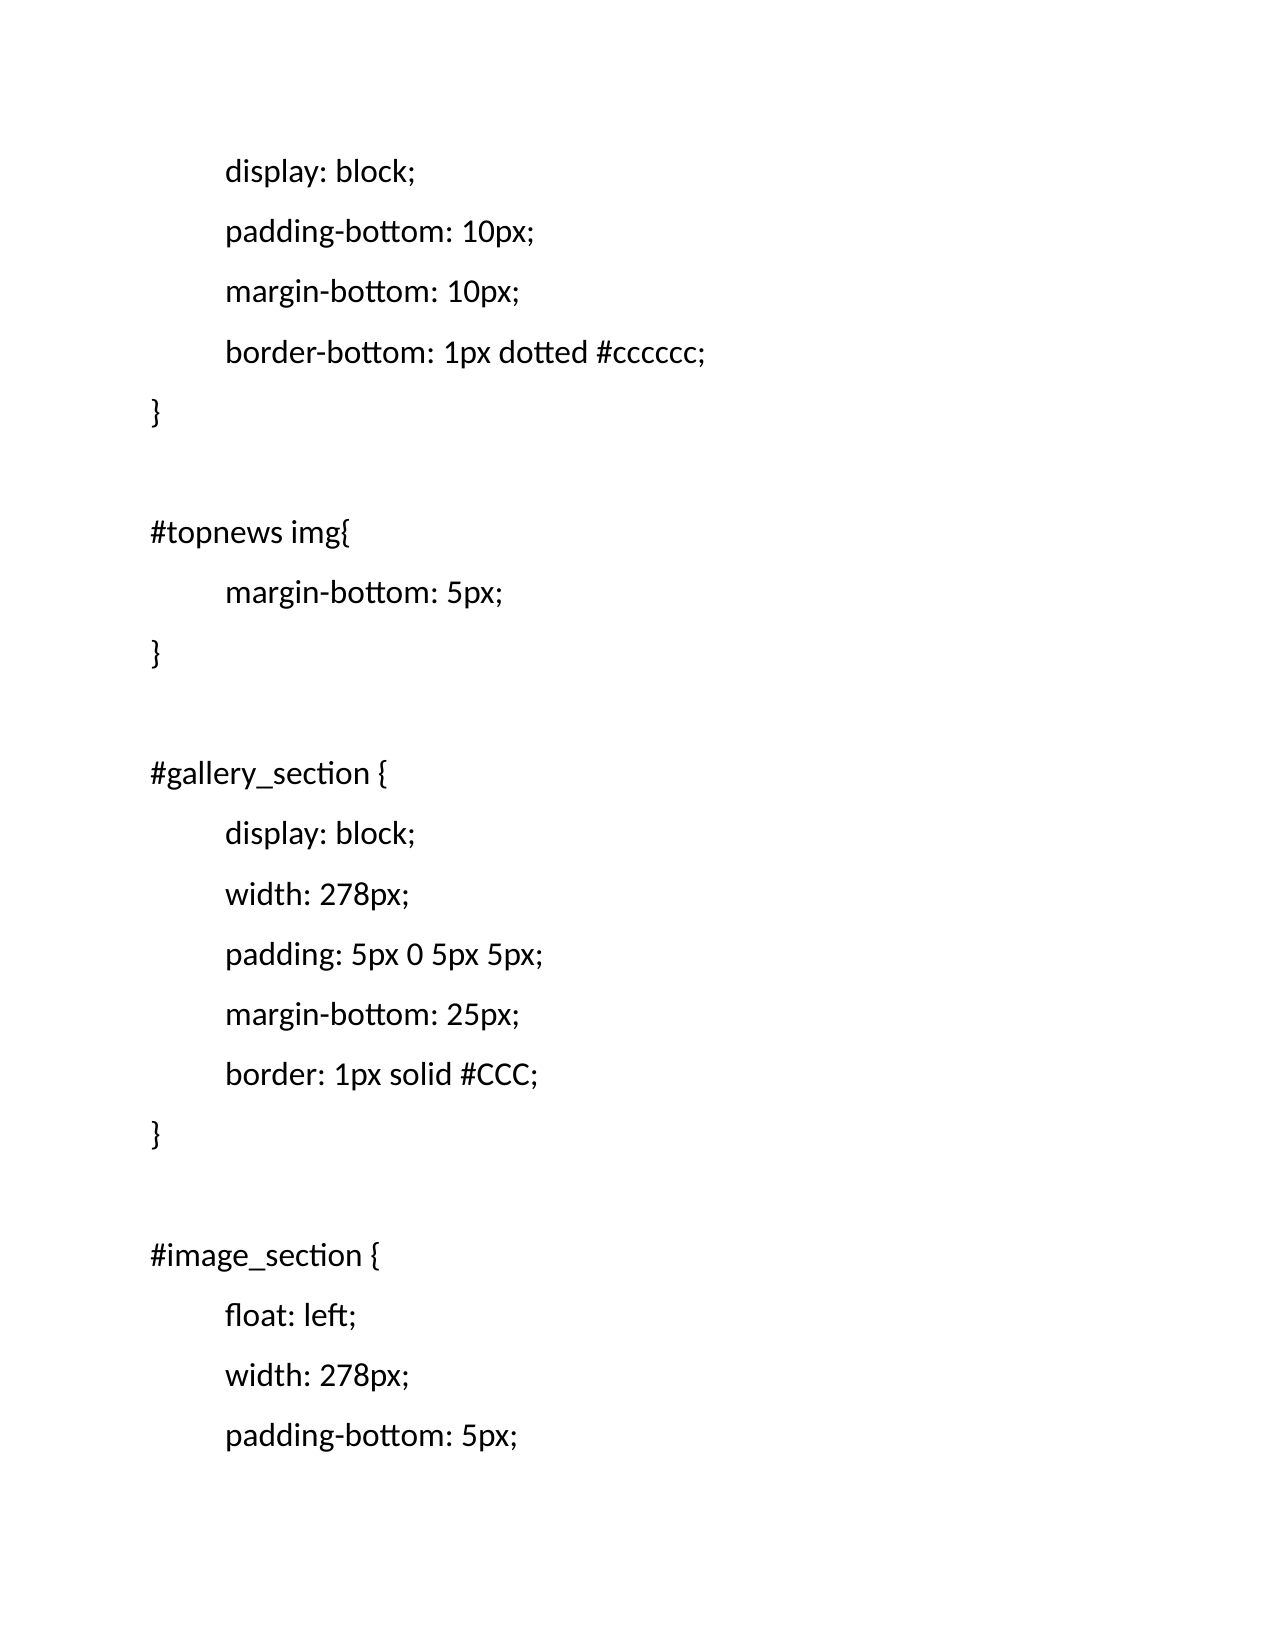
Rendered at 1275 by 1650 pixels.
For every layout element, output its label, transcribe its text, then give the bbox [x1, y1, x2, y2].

text width: 278px; [150, 872, 1125, 913]
text #image_section { [150, 1234, 1125, 1274]
text border-bottom: 1px dotted #cccccc; [150, 331, 1125, 371]
text } [150, 1113, 1125, 1154]
text } [150, 632, 1125, 672]
text } [150, 391, 1125, 432]
text border: 1px solid #CCC; [150, 1053, 1125, 1094]
text padding-bottom: 5px; [150, 1414, 1125, 1455]
text float: left; [150, 1294, 1125, 1335]
text #topnews img{ [150, 511, 1125, 552]
text #gallery_section { [150, 752, 1125, 793]
text display: block; [150, 150, 1125, 191]
text margin-bottom: 10px; [150, 270, 1125, 311]
text width: 278px; [150, 1354, 1125, 1395]
text margin-bottom: 5px; [150, 571, 1125, 612]
text margin-bottom: 25px; [150, 993, 1125, 1034]
text padding: 5px 0 5px 5px; [150, 933, 1125, 973]
text display: block; [150, 812, 1125, 853]
text padding-bottom: 10px; [150, 210, 1125, 251]
